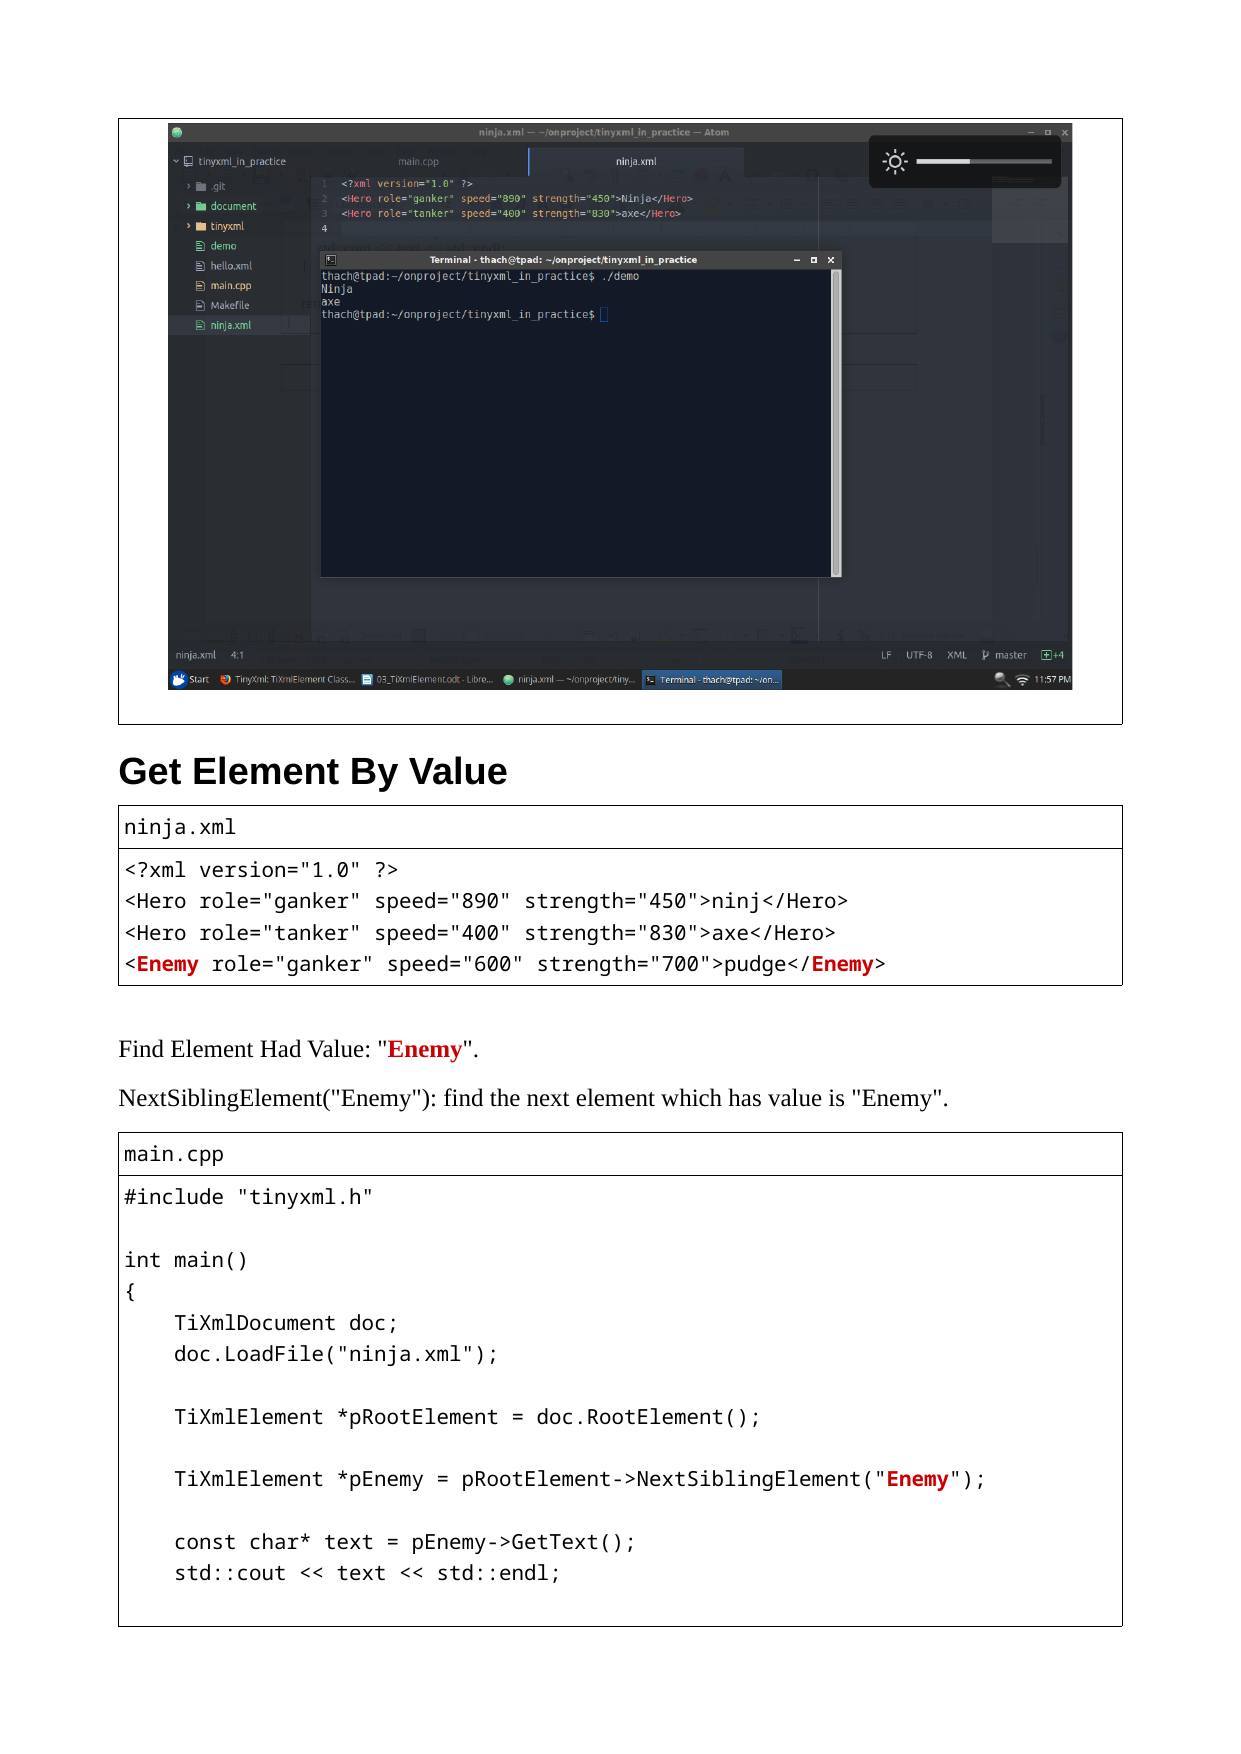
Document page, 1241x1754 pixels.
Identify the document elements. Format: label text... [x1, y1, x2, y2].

table_header main.cpp [119, 1133, 1122, 1175]
picture [168, 123, 1073, 690]
text Find Element Had Value: "Enemy". [118, 1034, 1122, 1063]
table_cell #include "tinyxml.h" int main() { TiXmlDocument doc; doc.LoadFile("ninja.xml"); TiXmlElement *pRootElement = doc.RootElement(); TiXmlElement *pEnemy = pRootElement->NextSiblingElement("Enemy"); const char* text = pEnemy->GetText(); std::cout << text << std::endl; [119, 1176, 1122, 1626]
subtitle Get Element By Value [118, 749, 1122, 792]
table_header [119, 119, 1122, 724]
table_header ninja.xml [119, 806, 1122, 848]
table_cell <?xml version="1.0" ?> <Hero role="ganker" speed="890" strength="450">ninj</Hero> <Hero role="tanker" speed="400" strength="830">axe</Hero> <Enemy role="ganker" speed="600" strength="700">pudge</Enemy> [119, 849, 1122, 985]
text NextSiblingElement("Enemy"): find the next element which has value is "Enemy". [118, 1083, 1122, 1112]
